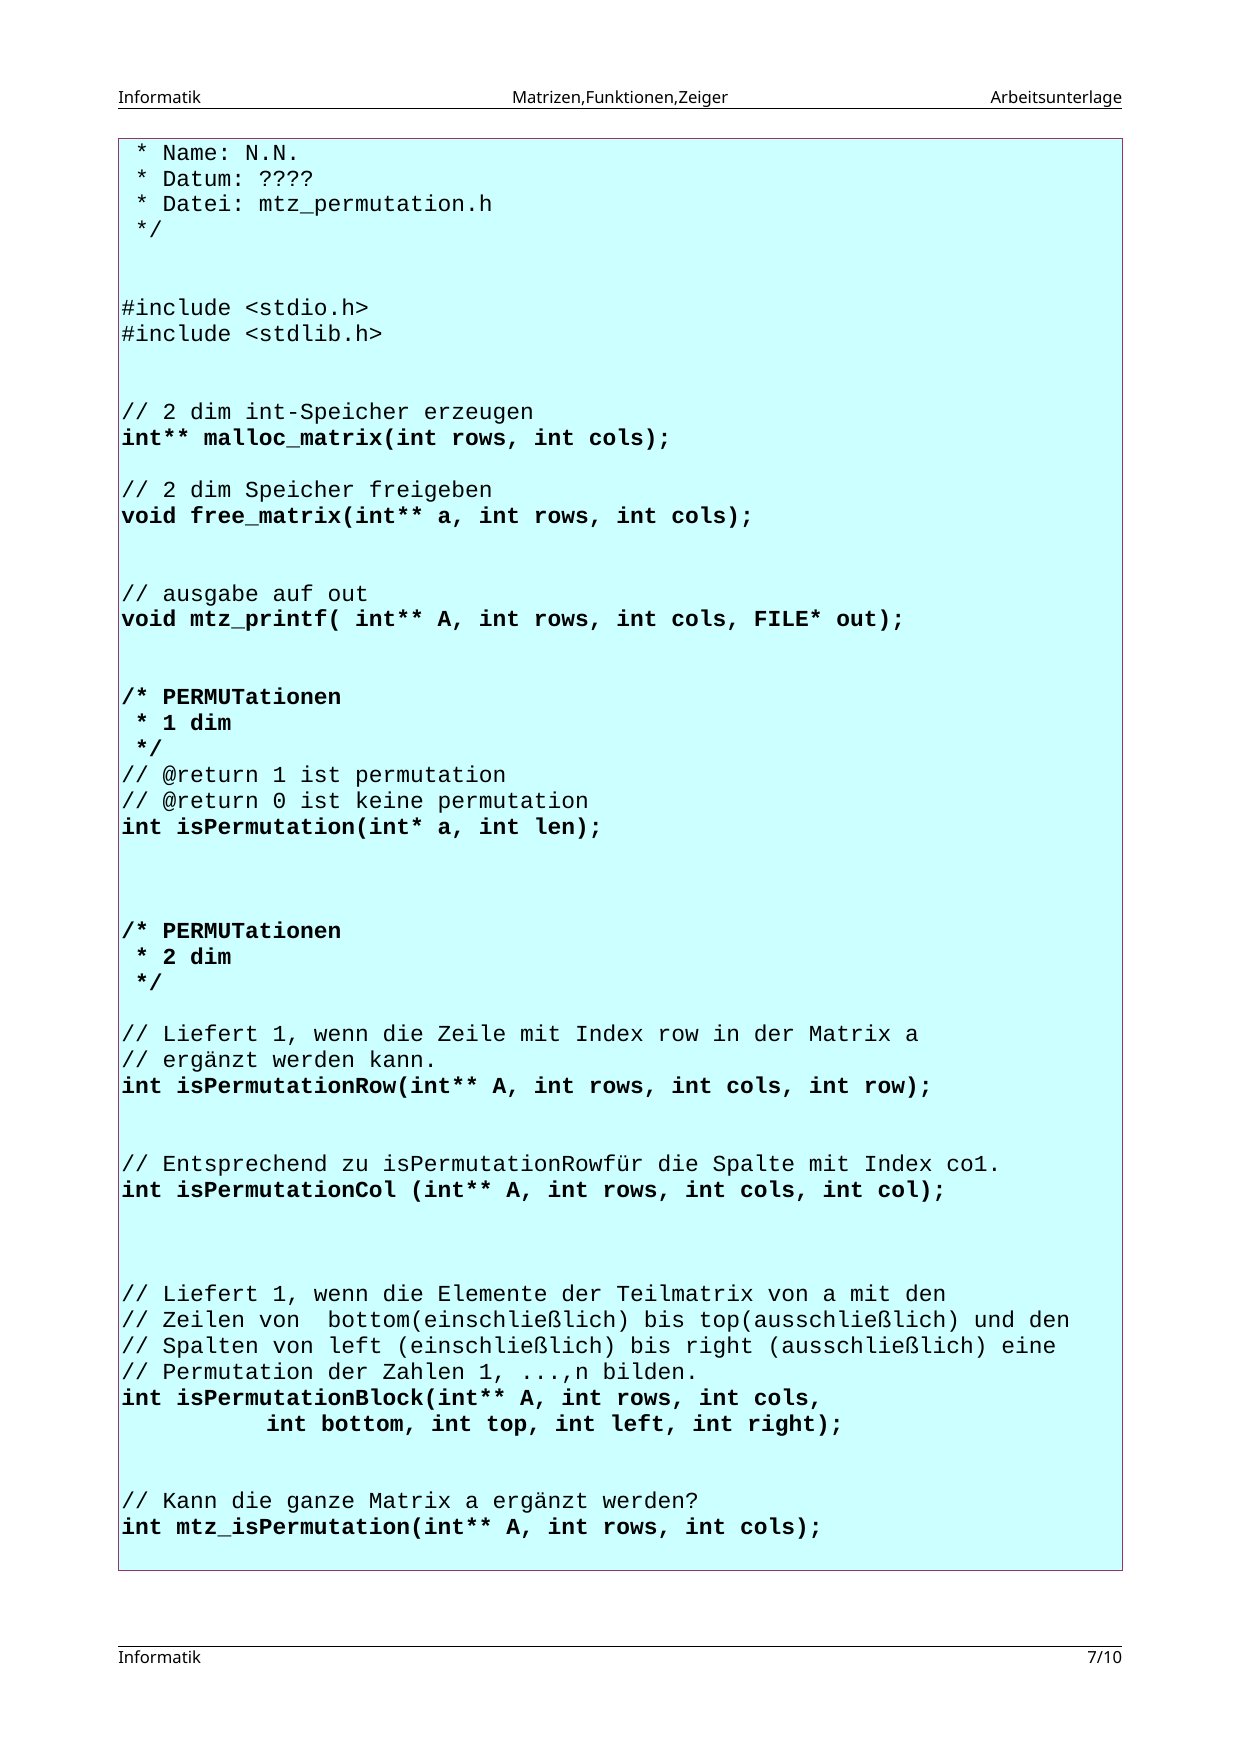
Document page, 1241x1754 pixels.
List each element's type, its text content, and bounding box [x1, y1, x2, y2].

text * Datum: ???? [119, 164, 1122, 190]
text // ergänzt werden kann. [119, 1046, 1122, 1072]
text /* PERMUTationen * 1 dim */ [119, 683, 1122, 760]
text void free_matrix(int** a, int rows, int cols); [119, 501, 1122, 527]
text int bottom, int top, int left, int right); [119, 1409, 1122, 1461]
text int isPermutationRow(int** A, int rows, int cols, int row); [119, 1072, 1122, 1098]
text // Entsprechend zu isPermutationRowfür die Spalte mit Index co1. [119, 1149, 1122, 1175]
text void mtz_printf( int** A, int rows, int cols, FILE* out); [119, 605, 1122, 631]
text // Kann die ganze Matrix a ergänzt werden? int mtz_isPermutation(int** A, int rows, int cols); [119, 1487, 1122, 1570]
text // Permutation der Zahlen 1, ...,n bilden. [119, 1357, 1122, 1383]
text #include <stdlib.h> [119, 319, 1122, 345]
text // 2 dim Speicher freigeben [119, 475, 1122, 501]
text // @return 1 ist permutation [119, 760, 1122, 786]
text // Liefert 1, wenn die Zeile mit Index row in der Matrix a [119, 1020, 1122, 1046]
text // 2 dim int-Speicher erzeugen [119, 397, 1122, 423]
text * Datei: mtz_permutation.h [119, 190, 1122, 216]
text // @return 0 ist keine permutation [119, 786, 1122, 812]
text int isPermutation(int* a, int len); [119, 812, 1122, 838]
text int isPermutationCol (int** A, int rows, int cols, int col); [119, 1175, 1122, 1227]
text /* PERMUTationen * 2 dim */ [119, 916, 1122, 994]
text */ [119, 216, 1122, 242]
text // ausgabe auf out [119, 579, 1122, 605]
text #include <stdio.h> [119, 293, 1122, 319]
text * Name: N.N. [119, 139, 1122, 164]
text int isPermutationBlock(int** A, int rows, int cols, [119, 1383, 1122, 1409]
text // Liefert 1, wenn die Elemente der Teilmatrix von a mit den // Zeilen von bottom(einschließlich) bis top(ausschließlich) und den // Spalten von left (einschließlich) bis right (ausschließlich) eine [119, 1279, 1122, 1357]
text int** malloc_matrix(int rows, int cols); [119, 423, 1122, 449]
